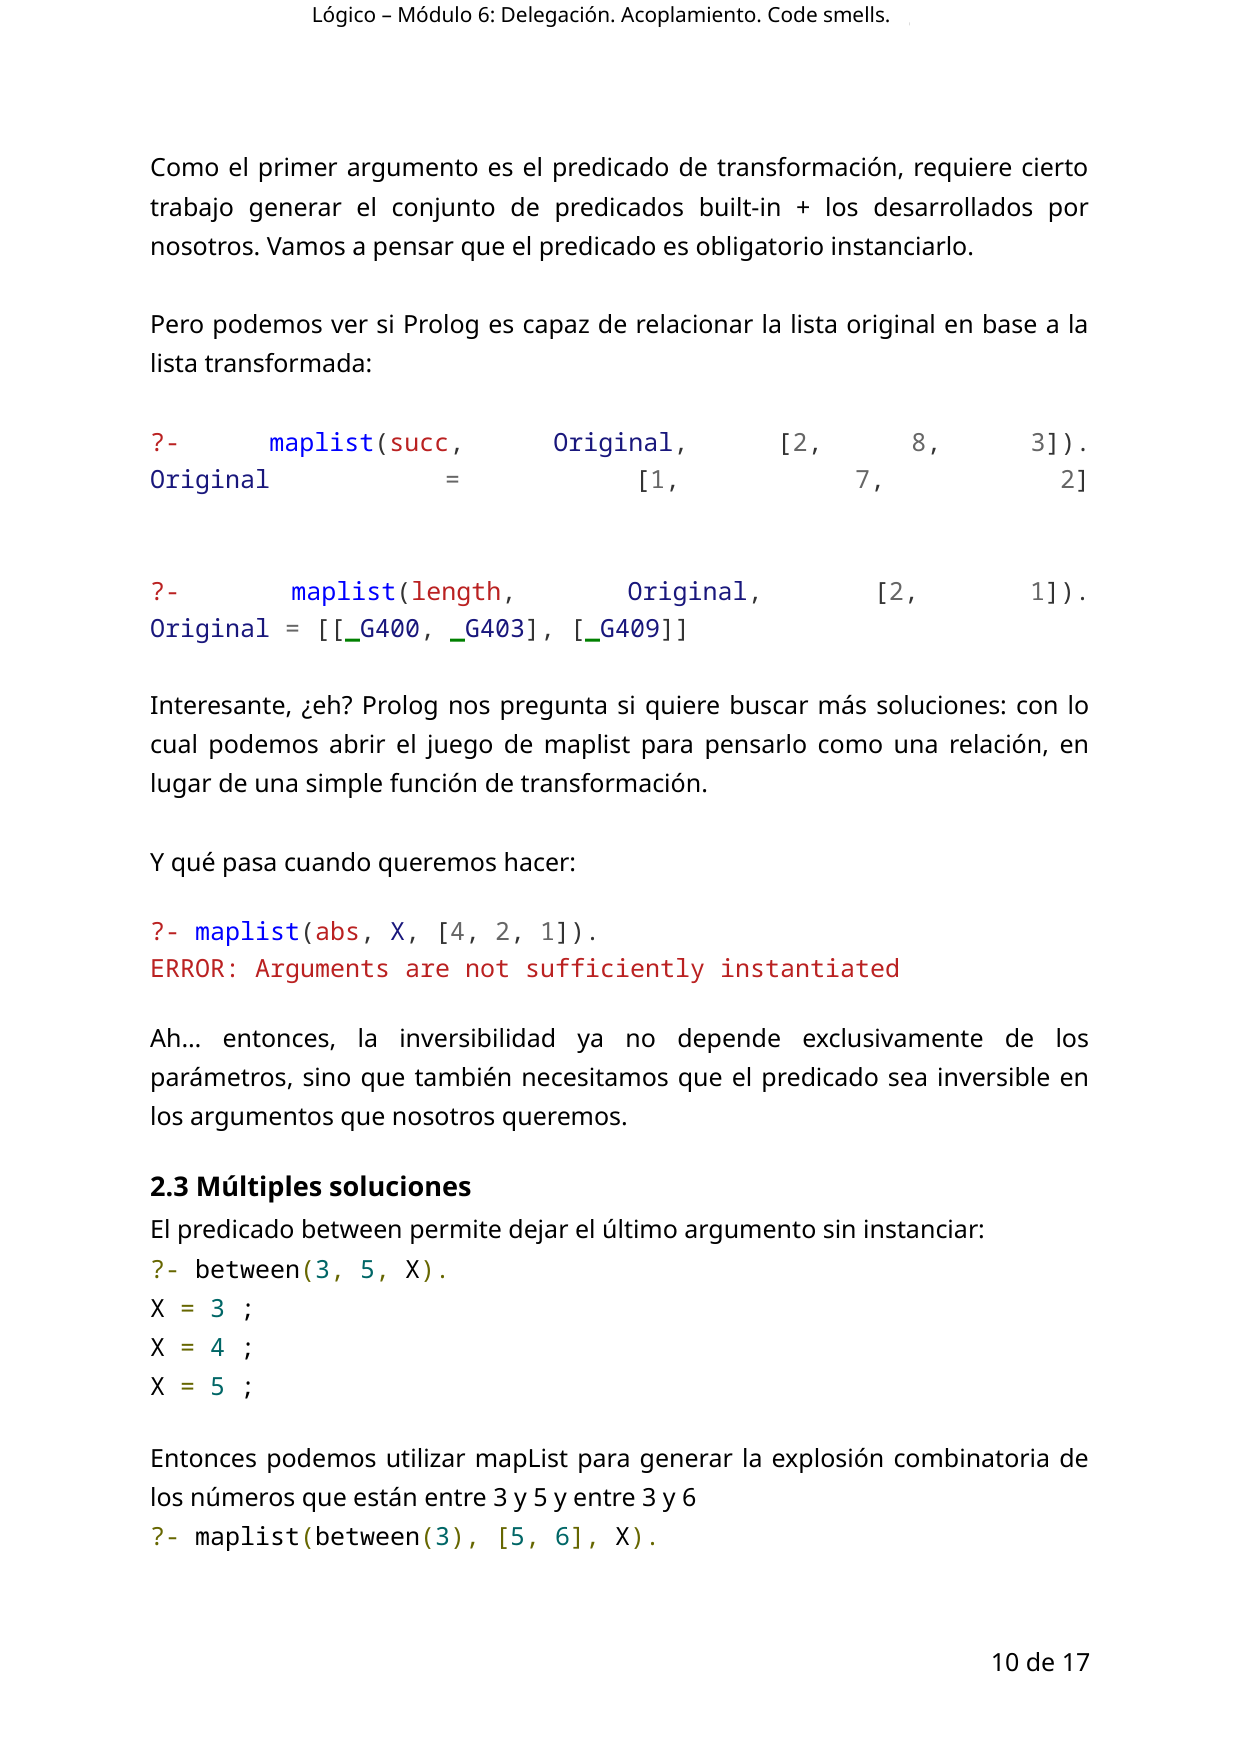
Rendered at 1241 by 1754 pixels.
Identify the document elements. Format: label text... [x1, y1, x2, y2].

text ?- maplist(succ, Original, [2, 8, 3]). Original = [1, 7, 2] ?- maplist(length, Original, [2, 1]). Original = [[_G400, _G403], [_G409]] [150, 424, 1090, 645]
text Ah… entonces, la inversibilidad ya no depende exclusivamente de los parámetros, sino que también necesitamos que el predicado sea inversible en los argumentos que nosotros queremos. [150, 1020, 1090, 1133]
text ?- maplist(abs, X, [4, 2, 1]). ERROR: Arguments are not sufficiently instantiated [150, 913, 1090, 985]
text X = 3 ; [150, 1291, 1090, 1324]
text Interesante, ¿eh? Prolog nos pregunta si quiere buscar más soluciones: con lo cual podemos abrir el juego de maplist para pensarlo como una relación, en lugar de una simple función de transformación. [150, 688, 1090, 800]
text El predicado between permite dejar el último argumento sin instanciar: [150, 1212, 1090, 1246]
text X = 5 ; [150, 1369, 1090, 1403]
subtitle 2.3 Múltiples soluciones [150, 1167, 1090, 1204]
text X = 4 ; [150, 1330, 1090, 1364]
text Como el primer argumento es el predicado de transformación, requiere cierto trabajo generar el conjunto de predicados built-in + los desarrollados por nosotros. Vamos a pensar que el predicado es obligatorio instanciarlo. [150, 150, 1090, 262]
text ?- between(3, 5, X). [150, 1251, 1090, 1285]
text Entonces podemos utilizar mapList para generar la explosión combinatoria de los números que están entre 3 y 5 y entre 3 y 6 [150, 1440, 1090, 1513]
text Y qué pasa cuando queremos hacer: [150, 844, 1090, 878]
text Pero podemos ver si Prolog es capaz de relacionar la lista original en base a la lista transformada: [150, 307, 1090, 380]
text ?- maplist(between(3), [5, 6], X). [150, 1518, 1090, 1553]
